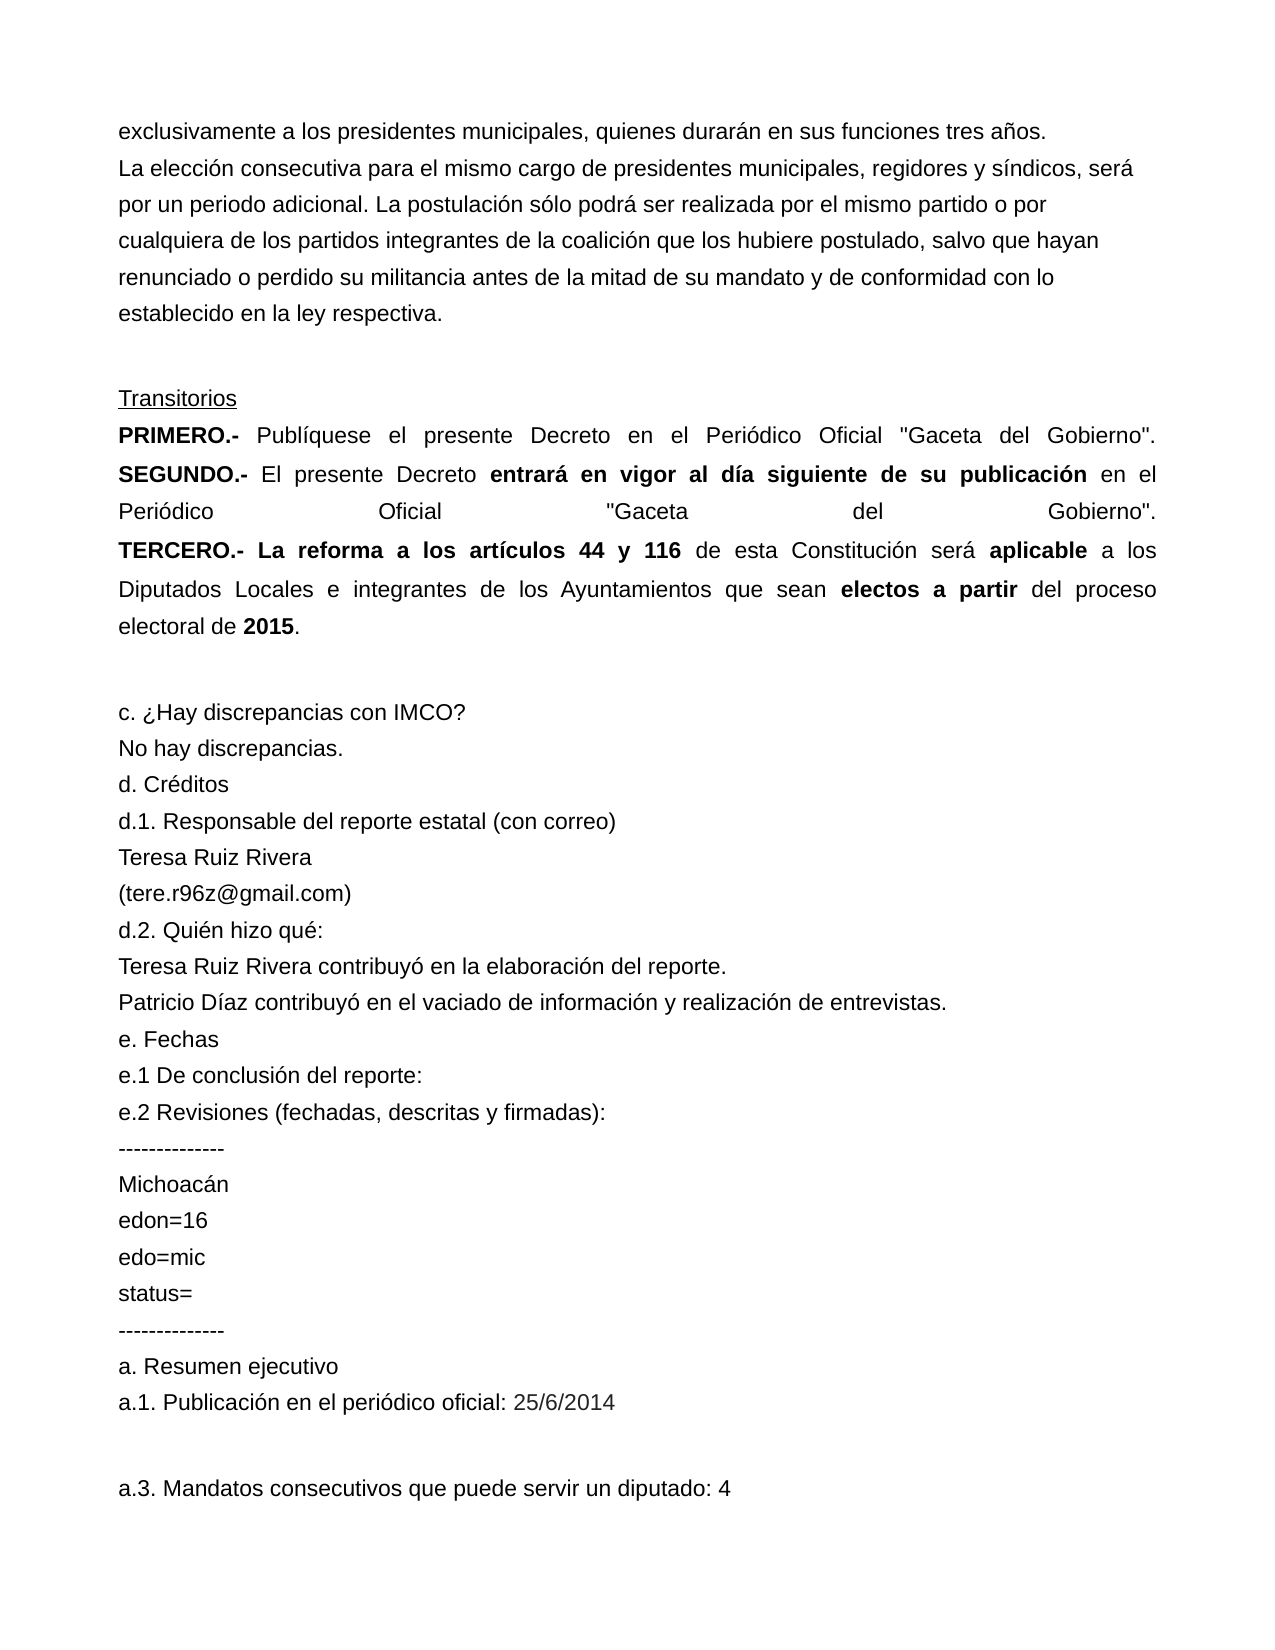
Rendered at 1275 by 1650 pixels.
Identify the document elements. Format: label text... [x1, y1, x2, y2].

text No hay discrepancias. [118, 735, 1157, 761]
text d.1. Responsable del reporte estatal (con correo) [118, 808, 1157, 834]
text e. Fechas [118, 1026, 1157, 1052]
text edon=16 [118, 1207, 1157, 1234]
text -------------- [118, 1317, 1157, 1343]
text -------------- [118, 1135, 1157, 1161]
text Patricio Díaz contribuyó en el vaciado de información y realización de entrevistas. [118, 989, 1157, 1016]
text Transitorios PRIMERO.- Publíquese el presente Decreto en el Periódico Oficial "Gaceta del Gobierno". SEGUNDO.- El presente Decreto entrará en vigor al día siguiente de su publicación en el Periódico Oficial "Gaceta del Gobierno". TERCERO.- La reforma a los artículos 44 y 116 de esta Constitución será aplicable a los Diputados Locales e integrantes de los Ayuntamientos que sean electos a partir del proceso electoral de 2015. [118, 385, 1157, 639]
text d.2. Quién hizo qué: [118, 917, 1157, 943]
text Michoacán [118, 1171, 1157, 1197]
text c. ¿Hay discrepancias con IMCO? [118, 698, 1157, 725]
text status= [118, 1280, 1157, 1307]
text d. Créditos [118, 771, 1157, 798]
text Teresa Ruiz Rivera contribuyó en la elaboración del reporte. [118, 953, 1157, 979]
text a.1. Publicación en el periódico oficial: 25/6/2014 [118, 1389, 1157, 1416]
text e.2 Revisiones (fechadas, descritas y firmadas): [118, 1098, 1157, 1125]
text Teresa Ruiz Rivera [118, 844, 1157, 870]
text (tere.r96z@gmail.com) [118, 880, 1157, 907]
text exclusivamente a los presidentes municipales, quienes durarán en sus funciones tres años. La elección consecutiva para el mismo cargo de presidentes municipales, regidores y síndicos, será por un periodo adicional. La postulación sólo podrá ser realizada por el mismo partido o por cualquiera de los partidos integrantes de la coalición que los hubiere postulado, salvo que hayan renunciado o perdido su militancia antes de la mitad de su mandato y de conformidad con lo establecido en la ley respectiva. [118, 118, 1157, 326]
text e.1 De conclusión del reporte: [118, 1062, 1157, 1088]
text a.3. Mandatos consecutivos que puede servir un diputado: 4 [118, 1475, 1157, 1501]
text a. Resumen ejecutivo [118, 1353, 1157, 1379]
text edo=mic [118, 1244, 1157, 1270]
